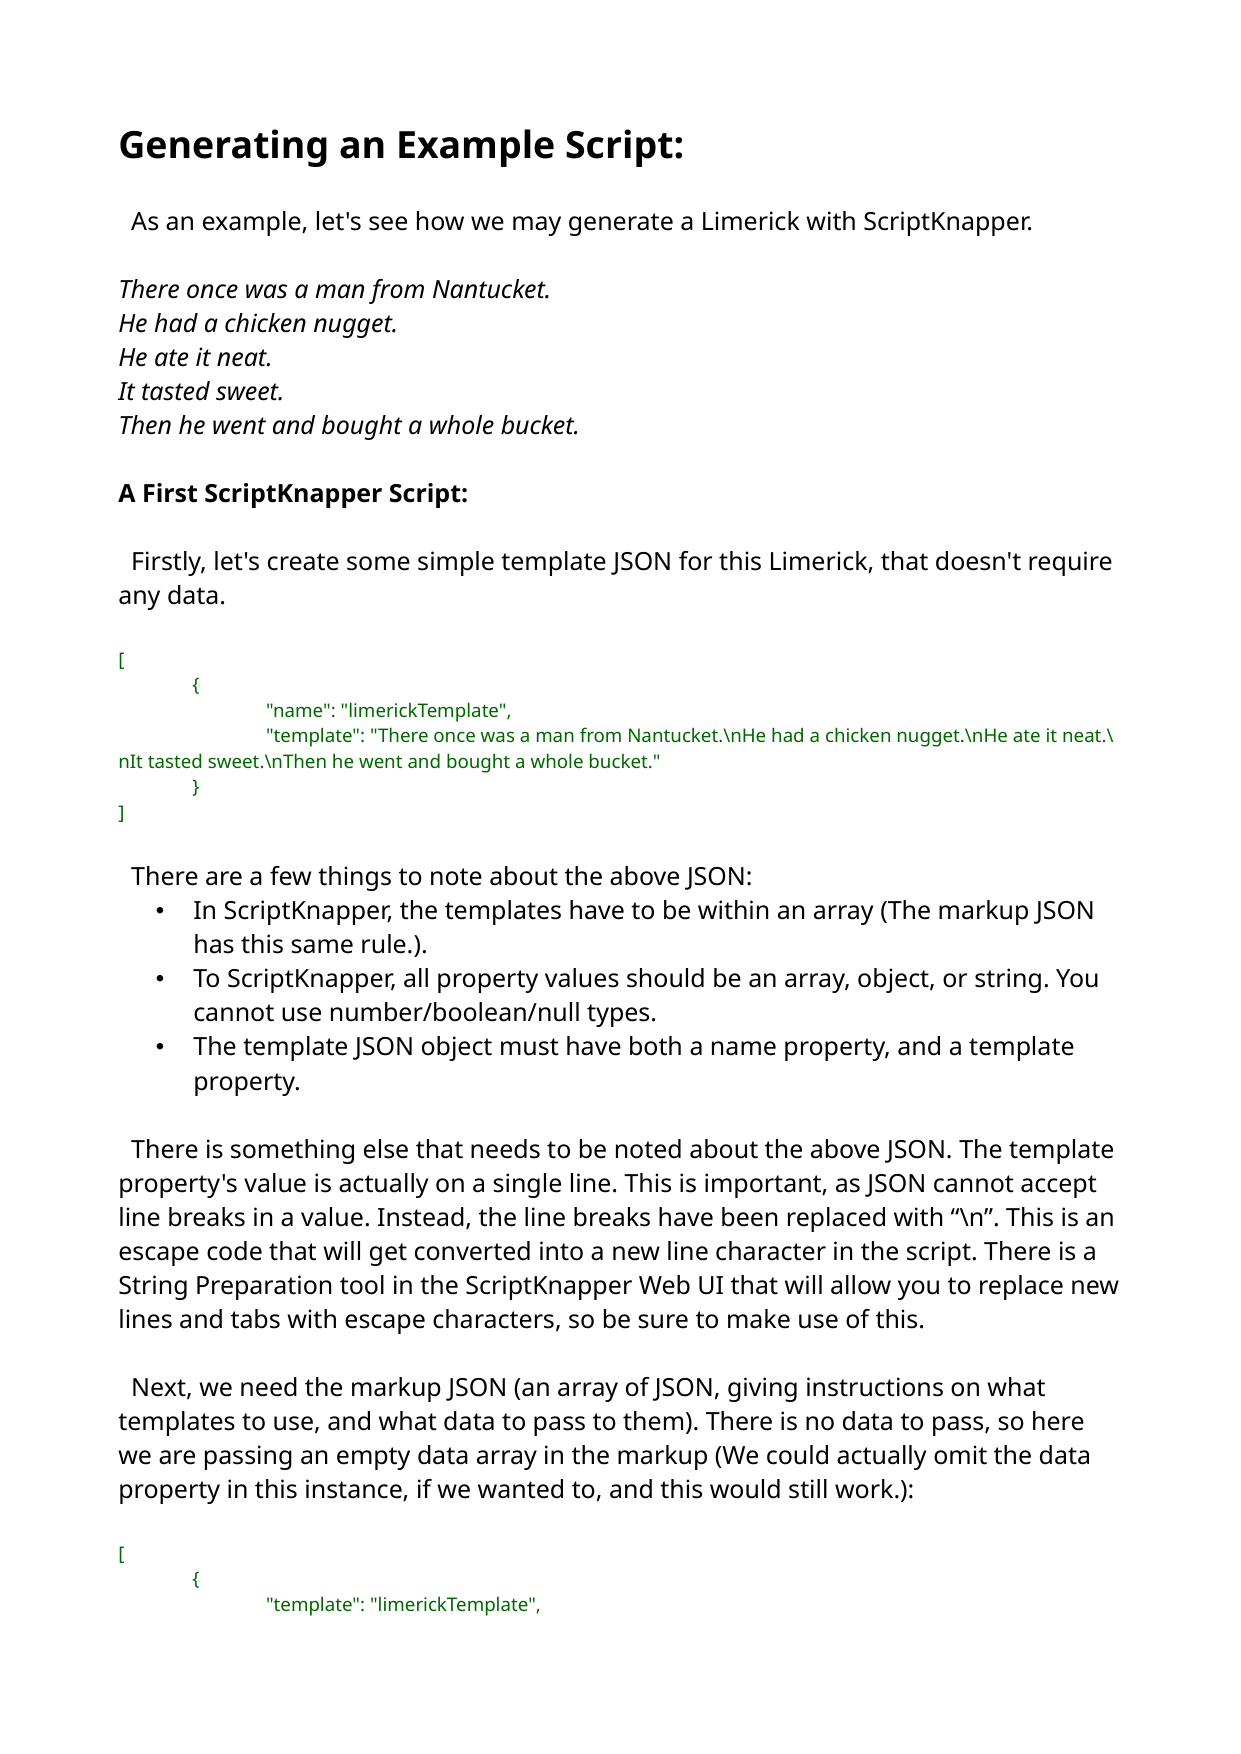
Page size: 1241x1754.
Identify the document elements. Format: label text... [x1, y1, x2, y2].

text There once was a man from Nantucket. [118, 271, 1122, 305]
text [ [118, 646, 1122, 672]
text He ate it neat. [118, 339, 1122, 373]
text As an example, let's see how we may generate a Limerick with ScriptKnapper. [118, 203, 1122, 237]
text Firstly, let's create some simple template JSON for this Limerick, that doesn't require any data. [118, 544, 1122, 612]
text { [118, 1566, 1122, 1591]
list To ScriptKnapper, all property values should be an array, object, or string. You cannot use number/boolean/null types. [156, 961, 1122, 1029]
text Generating an Example Script: [118, 118, 1122, 169]
text It tasted sweet. [118, 373, 1122, 408]
text } [118, 774, 1122, 799]
text Then he went and bought a whole bucket. [118, 408, 1122, 442]
text "name": "limerickTemplate", [118, 697, 1122, 723]
text He had a chicken nugget. [118, 305, 1122, 339]
list The template JSON object must have both a name property, and a template property. [156, 1029, 1122, 1097]
text { [118, 672, 1122, 697]
text ] [118, 799, 1122, 825]
list In ScriptKnapper, the templates have to be within an array (The markup JSON has this same rule.). [156, 893, 1122, 961]
text [ [118, 1540, 1122, 1566]
text Next, we need the markup JSON (an array of JSON, giving instructions on what templates to use, and what data to pass to them). There is no data to pass, so here we are passing an empty data array in the markup (We could actually omit the data property in this instance, if we wanted to, and this would still work.): [118, 1370, 1122, 1506]
text "template": "limerickTemplate", [118, 1591, 1122, 1617]
text A First ScriptKnapper Script: [118, 476, 1122, 510]
text There is something else that needs to be noted about the above JSON. The template property's value is actually on a single line. This is important, as JSON cannot accept line breaks in a value. Instead, the line breaks have been replaced with “\n”. This is an escape code that will get converted into a new line character in the script. There is a String Preparation tool in the ScriptKnapper Web UI that will allow you to replace new lines and tabs with escape characters, so be sure to make use of this. [118, 1131, 1122, 1336]
text "template": "There once was a man from Nantucket.\nHe had a chicken nugget.\nHe ate it neat.\nIt tasted sweet.\nThen he went and bought a whole bucket." [118, 723, 1122, 774]
text There are a few things to note about the above JSON: [118, 859, 1122, 893]
